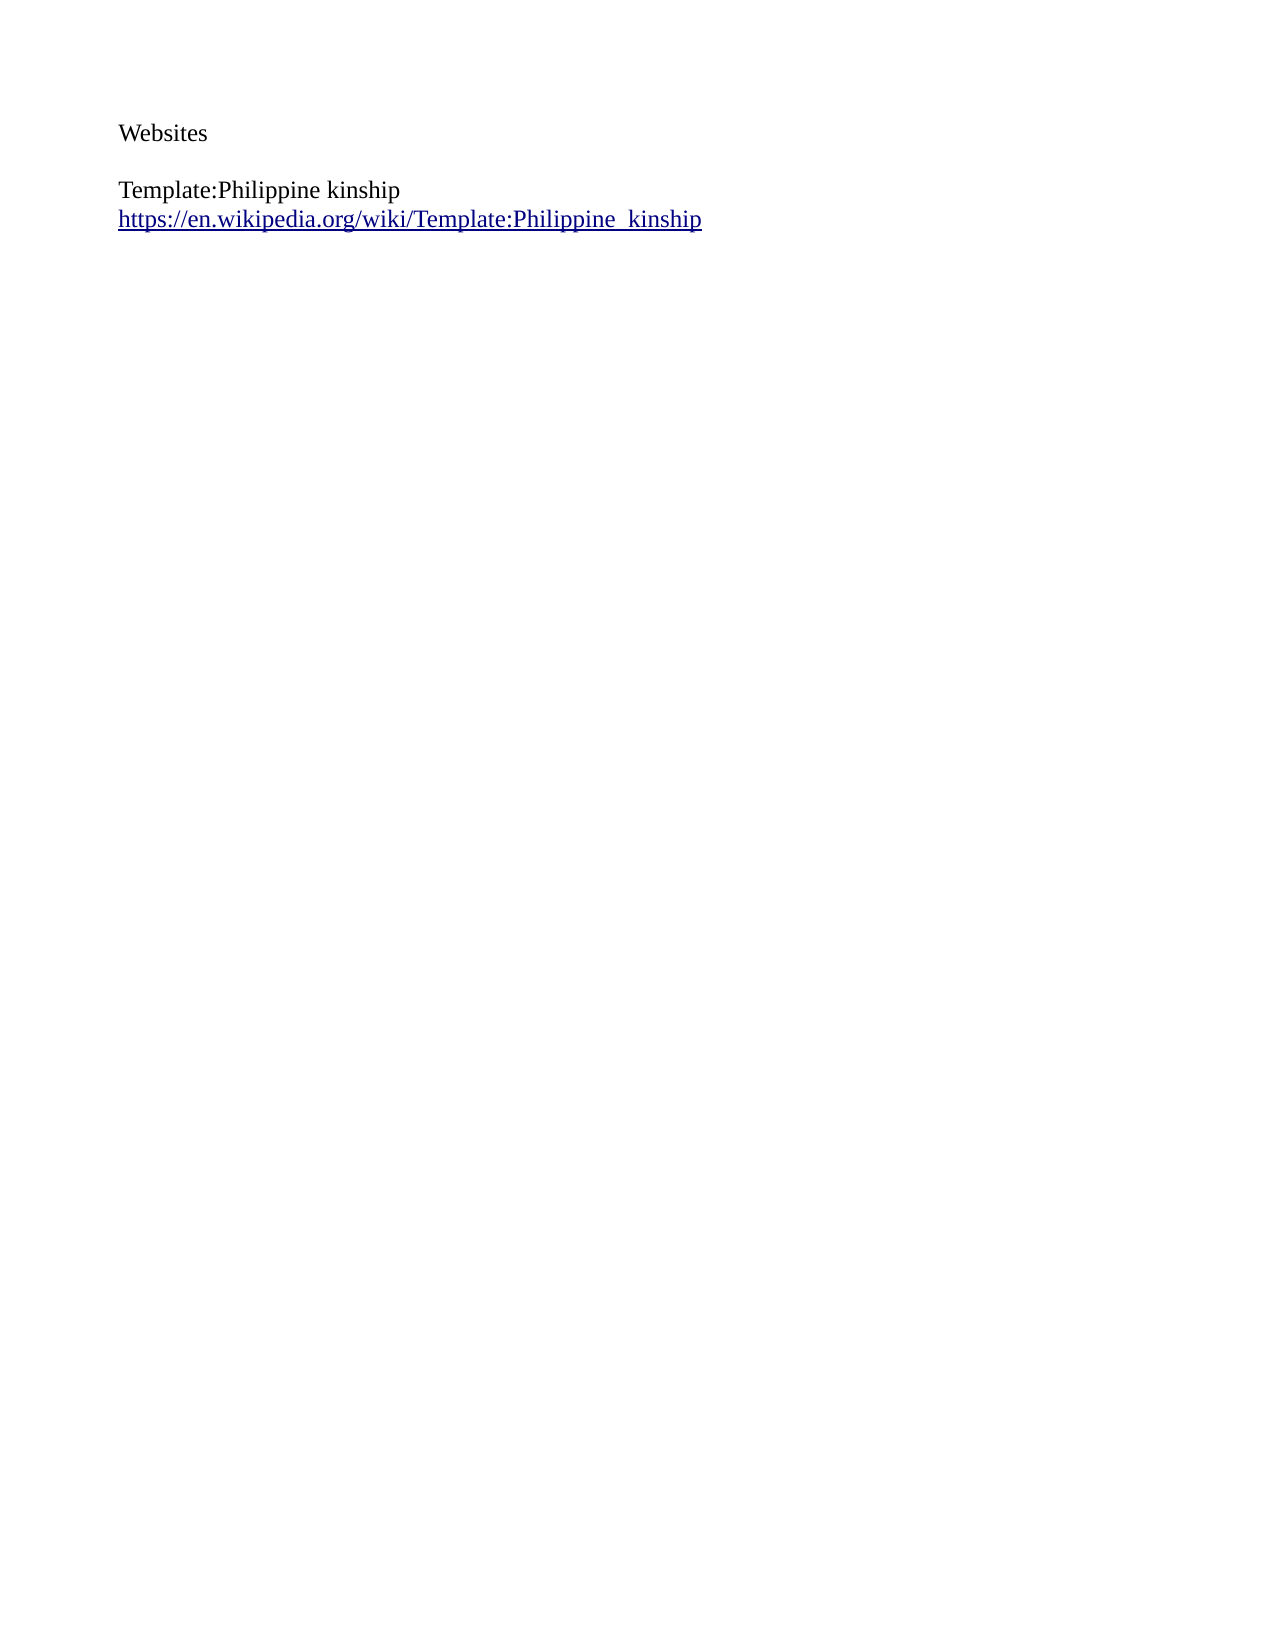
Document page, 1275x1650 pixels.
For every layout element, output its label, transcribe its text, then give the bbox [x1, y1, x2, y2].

text Websites [118, 118, 1206, 147]
text https://en.wikipedia.org/wiki/Template:Philippine_kinship [118, 204, 1206, 233]
text Template:Philippine kinship [118, 176, 1206, 204]
